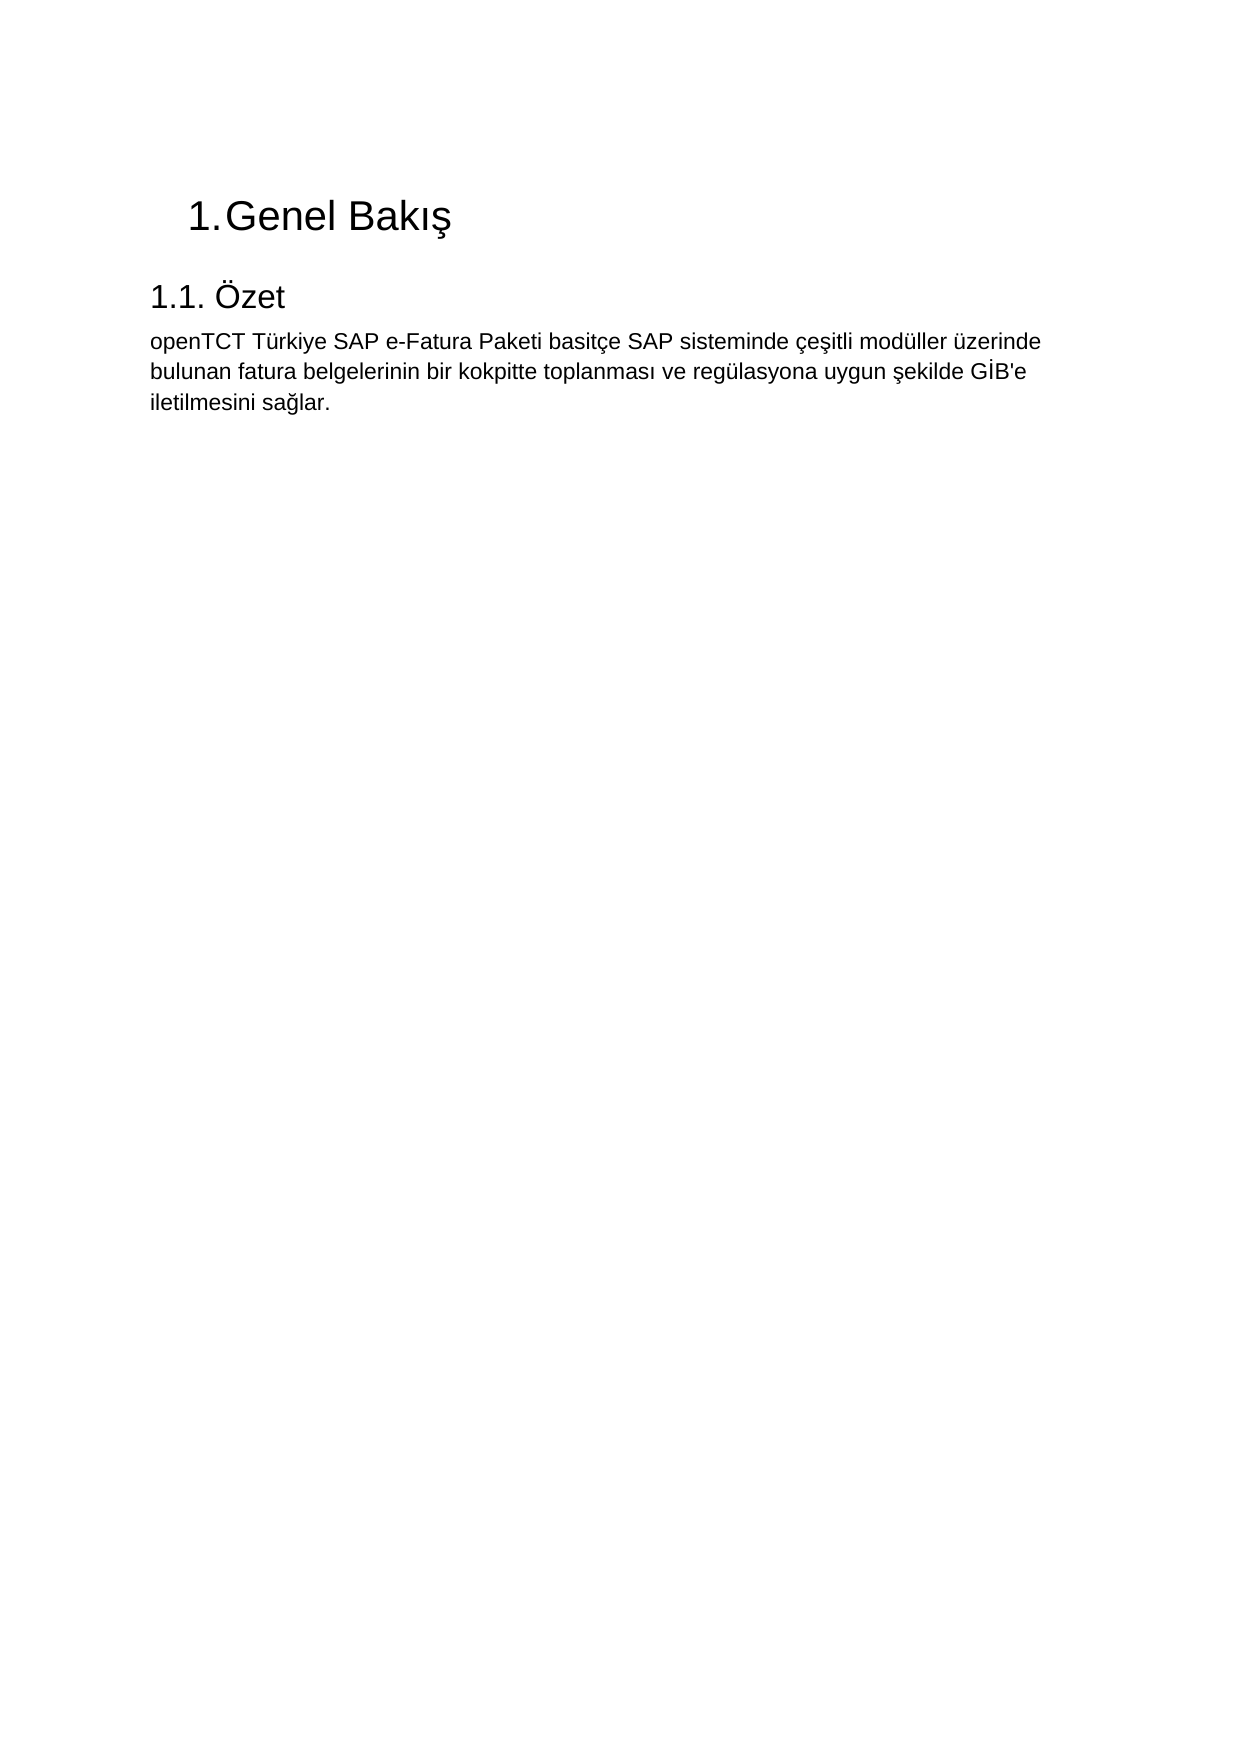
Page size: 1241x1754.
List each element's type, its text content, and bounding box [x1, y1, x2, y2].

subtitle Genel Bakış [187, 192, 1090, 239]
subtitle 1.1. Özet [150, 277, 1090, 316]
text openTCT Türkiye SAP e-Fatura Paketi basitçe SAP sisteminde çeşitli modüller üzerinde bulunan fatura belgelerinin bir kokpitte toplanması ve regülasyona uygun şekilde GİB'e iletilmesini sağlar. [150, 328, 1090, 415]
